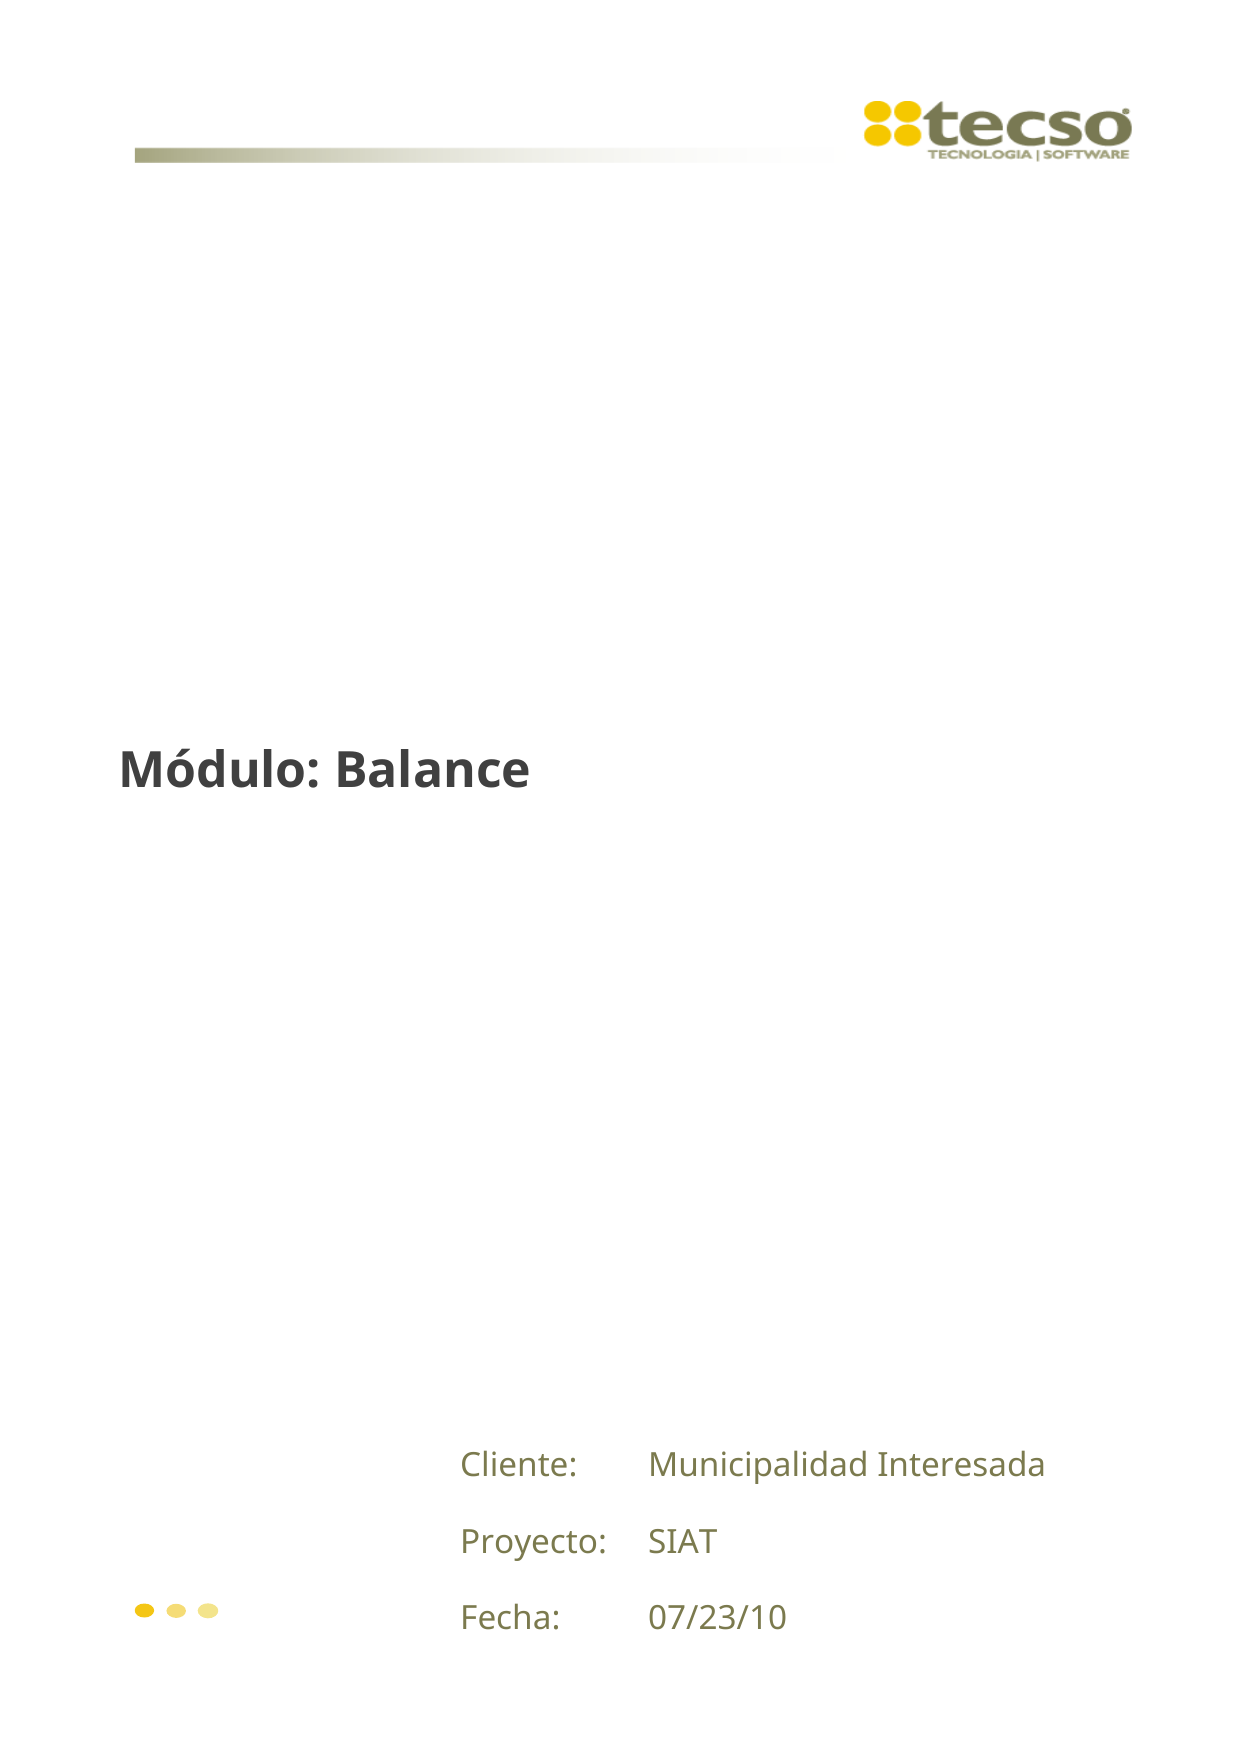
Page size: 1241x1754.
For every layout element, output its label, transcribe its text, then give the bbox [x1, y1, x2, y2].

table_cell Fecha: [449, 1575, 637, 1640]
table_cell [107, 1575, 411, 1640]
table_cell [411, 1499, 449, 1575]
picture [134, 101, 1132, 163]
table_header Módulo: Balance [107, 231, 1133, 1345]
table_cell Proyecto: [449, 1499, 637, 1575]
table_cell [107, 1422, 411, 1499]
table_cell [637, 1345, 1133, 1422]
table_cell [411, 1345, 449, 1422]
table_cell Cliente: [449, 1422, 637, 1499]
table_cell Municipalidad Interesada [637, 1422, 1133, 1499]
table_cell SIAT [637, 1499, 1133, 1575]
table_cell [107, 1345, 411, 1422]
table_cell [107, 1499, 411, 1575]
table_cell [411, 1575, 449, 1640]
table_cell [449, 1345, 637, 1422]
table_cell [411, 1422, 449, 1499]
table_cell 23/07/10 [637, 1575, 1133, 1640]
